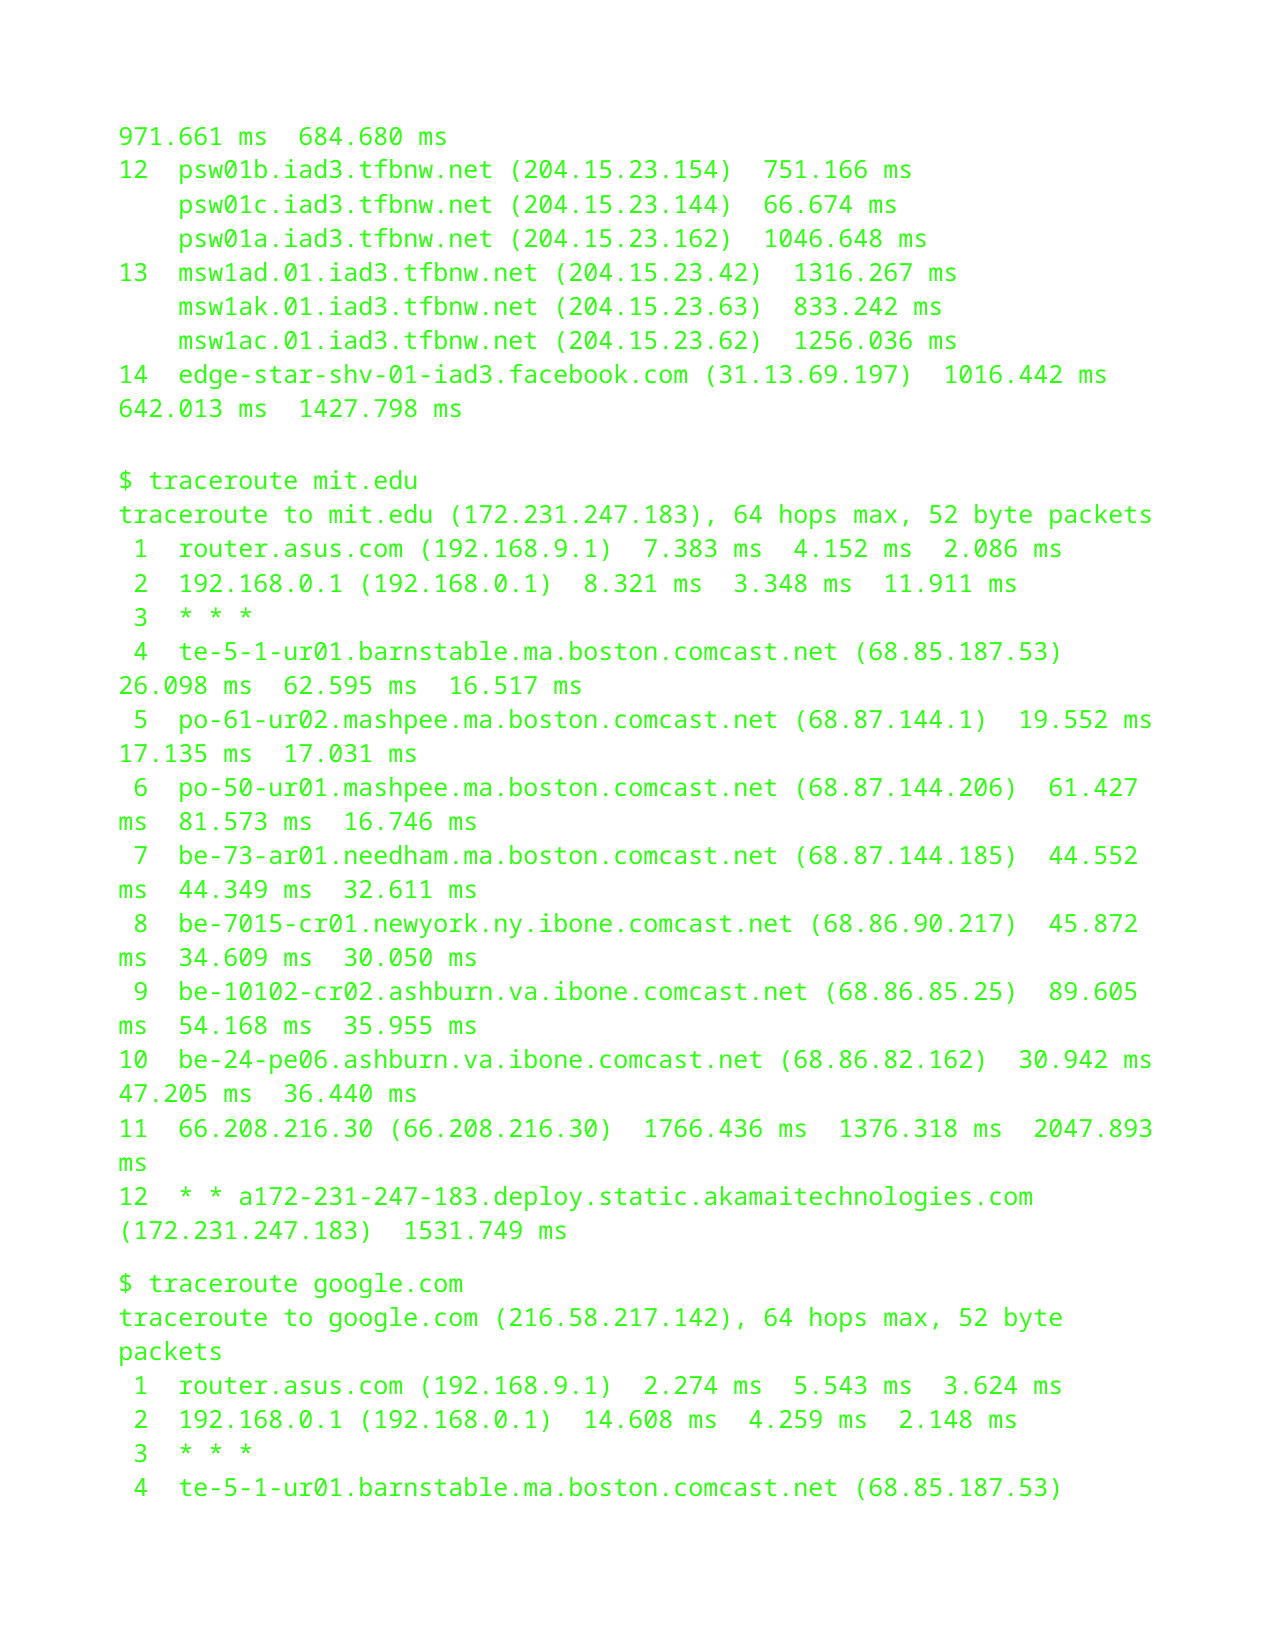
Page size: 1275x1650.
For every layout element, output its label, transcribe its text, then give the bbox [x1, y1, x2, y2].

text $ traceroute mit.edu [118, 463, 1157, 497]
text 6 po-50-ur01.mashpee.ma.boston.comcast.net (68.87.144.206) 61.427 ms 81.573 ms 16.746 ms [118, 769, 1157, 838]
text 12 * * a172-231-247-183.deploy.static.akamaitechnologies.com (172.231.247.183) 1531.749 ms [118, 1178, 1157, 1246]
text 10 be-24-pe06.ashburn.va.ibone.comcast.net (68.86.82.162) 30.942 ms 47.205 ms 36.440 ms [118, 1042, 1157, 1110]
text 5 po-61-ur02.mashpee.ma.boston.comcast.net (68.87.144.1) 19.552 ms 17.135 ms 17.031 ms [118, 701, 1157, 769]
text 1 router.asus.com (192.168.9.1) 2.274 ms 5.543 ms 3.624 ms [118, 1368, 1157, 1402]
text 4 te-5-1-ur01.barnstable.ma.boston.comcast.net (68.85.187.53) 26.098 ms 62.595 ms 16.517 ms [118, 633, 1157, 701]
text 971.661 ms 684.680 ms [118, 118, 1157, 152]
text 4 te-5-1-ur01.barnstable.ma.boston.comcast.net (68.85.187.53) [118, 1470, 1157, 1504]
text 13 msw1ad.01.iad3.tfbnw.net (204.15.23.42) 1316.267 ms [118, 254, 1157, 288]
text 11 66.208.216.30 (66.208.216.30) 1766.436 ms 1376.318 ms 2047.893 ms [118, 1110, 1157, 1178]
text 8 be-7015-cr01.newyork.ny.ibone.comcast.net (68.86.90.217) 45.872 ms 34.609 ms 30.050 ms [118, 906, 1157, 974]
text 2 192.168.0.1 (192.168.0.1) 8.321 ms 3.348 ms 11.911 ms [118, 565, 1157, 599]
text 12 psw01b.iad3.tfbnw.net (204.15.23.154) 751.166 ms [118, 152, 1157, 186]
text 1 router.asus.com (192.168.9.1) 7.383 ms 4.152 ms 2.086 ms [118, 531, 1157, 565]
text 14 edge-star-shv-01-iad3.facebook.com (31.13.69.197) 1016.442 ms 642.013 ms 1427.798 ms [118, 357, 1157, 425]
text msw1ac.01.iad3.tfbnw.net (204.15.23.62) 1256.036 ms [118, 322, 1157, 357]
text 3 * * * [118, 1436, 1157, 1470]
text $ traceroute google.com [118, 1266, 1157, 1300]
text 2 192.168.0.1 (192.168.0.1) 14.608 ms 4.259 ms 2.148 ms [118, 1402, 1157, 1436]
text msw1ak.01.iad3.tfbnw.net (204.15.23.63) 833.242 ms [118, 288, 1157, 322]
text 7 be-73-ar01.needham.ma.boston.comcast.net (68.87.144.185) 44.552 ms 44.349 ms 32.611 ms [118, 838, 1157, 906]
text 9 be-10102-cr02.ashburn.va.ibone.comcast.net (68.86.85.25) 89.605 ms 54.168 ms 35.955 ms [118, 974, 1157, 1042]
text 3 * * * [118, 599, 1157, 633]
text psw01c.iad3.tfbnw.net (204.15.23.144) 66.674 ms [118, 186, 1157, 220]
text psw01a.iad3.tfbnw.net (204.15.23.162) 1046.648 ms [118, 220, 1157, 254]
text traceroute to mit.edu (172.231.247.183), 64 hops max, 52 byte packets [118, 497, 1157, 531]
text traceroute to google.com (216.58.217.142), 64 hops max, 52 byte packets [118, 1300, 1157, 1368]
